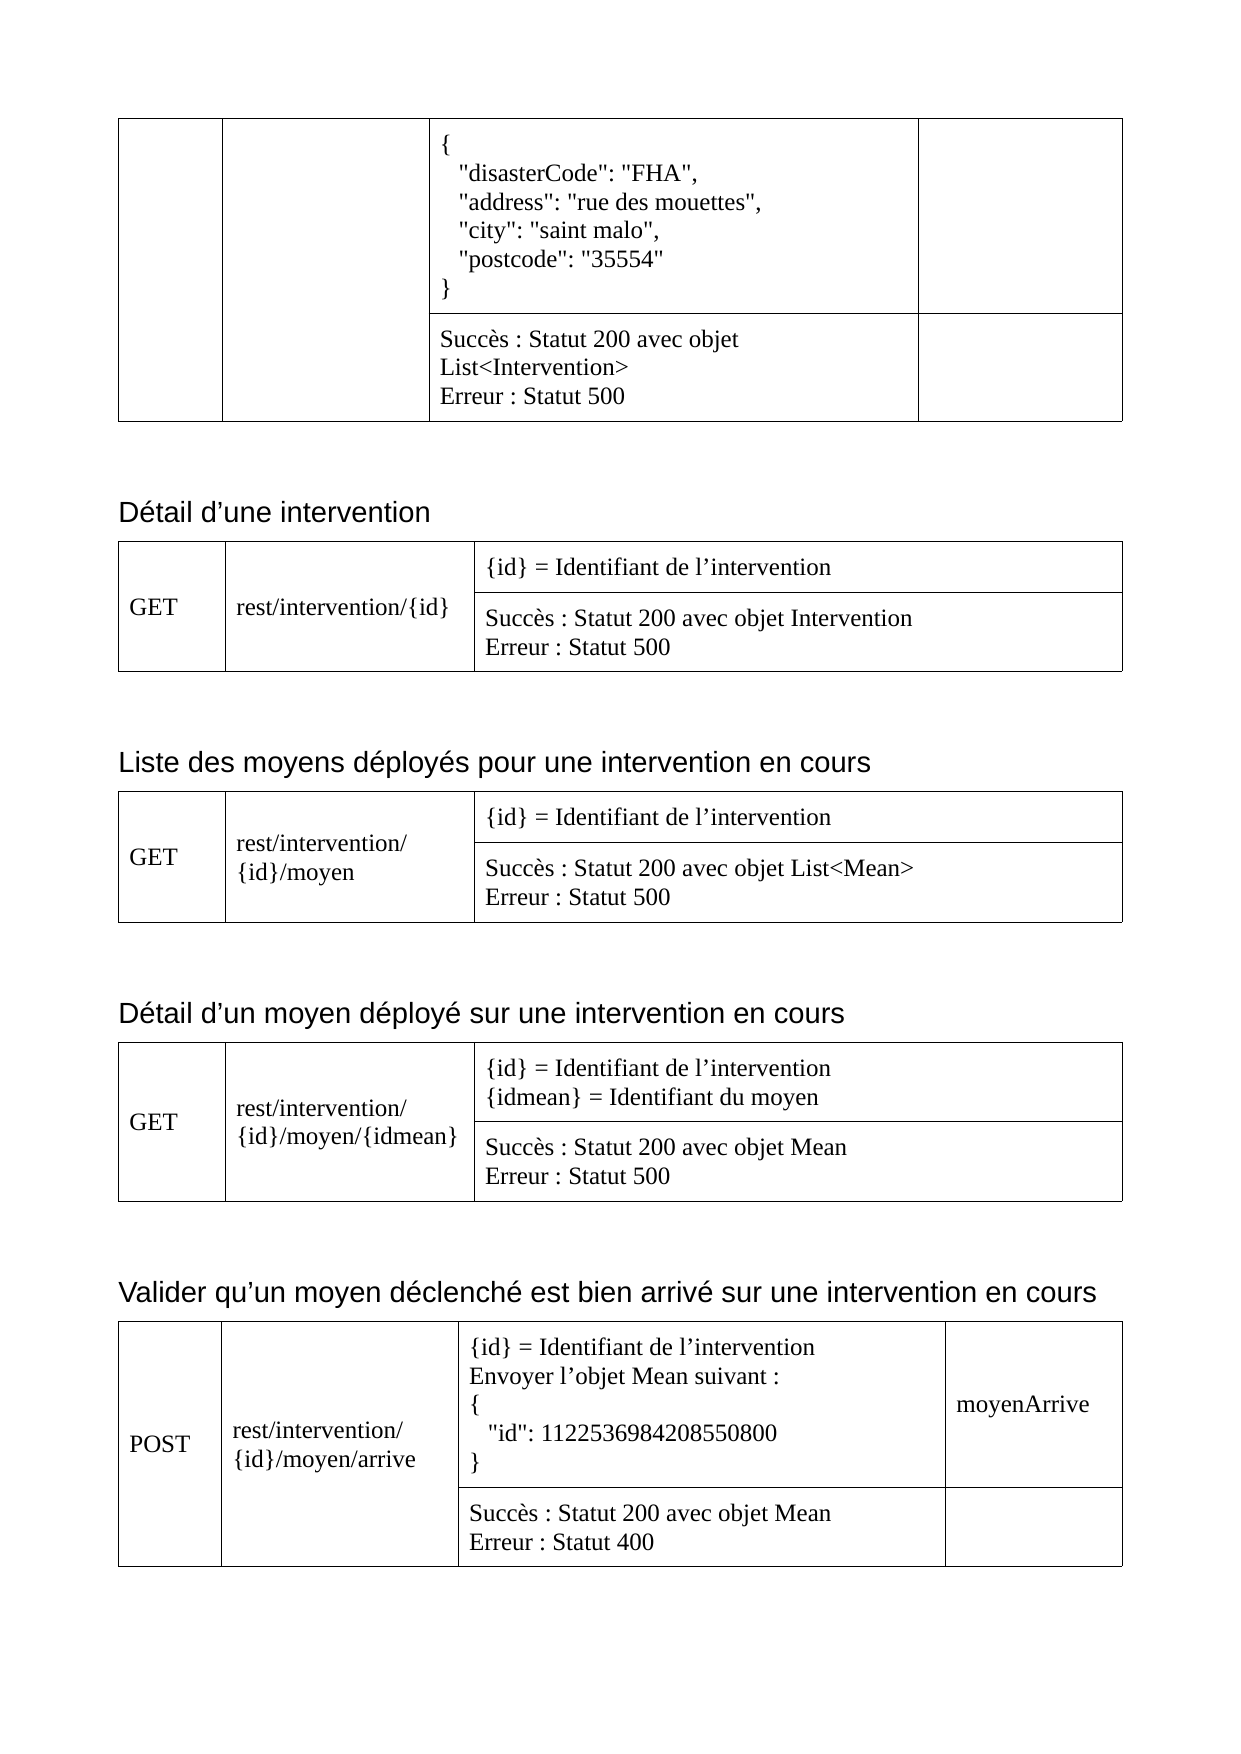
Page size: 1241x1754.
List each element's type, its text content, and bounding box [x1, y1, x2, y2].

table_header [223, 119, 429, 421]
table_cell Succès : Statut 200 avec objet Mean Erreur : Statut 400 [459, 1488, 945, 1566]
table_header GET [119, 542, 225, 671]
table_cell Succès : Statut 200 avec objet Intervention Erreur : Statut 500 [475, 593, 1122, 671]
table_cell Succès : Statut 200 avec objet Mean Erreur : Statut 500 [475, 1122, 1122, 1201]
table_header GET [119, 792, 225, 922]
table_header GET [119, 1043, 225, 1201]
table_header [119, 119, 222, 421]
table_header [919, 119, 1122, 313]
table_header {id} = Identifiant de l’intervention [475, 792, 1122, 842]
table_header rest/intervention/{id} [226, 542, 474, 671]
subtitle Valider qu’un moyen déclenché est bien arrivé sur une intervention en cours [118, 1275, 1122, 1308]
table_header {id} = Identifiant de l’intervention Envoyer l’objet Mean suivant : { "id": 1122536984208550800 } [459, 1322, 945, 1487]
table_cell [919, 314, 1122, 421]
table_header rest/intervention/{id}/moyen/arrive [222, 1322, 458, 1566]
subtitle Détail d’une intervention [118, 495, 1122, 528]
subtitle Liste des moyens déployés pour une intervention en cours [118, 745, 1122, 779]
table_header rest/intervention/{id}/moyen/{idmean} [226, 1043, 474, 1201]
table_header POST [119, 1322, 221, 1566]
table_cell [946, 1488, 1122, 1566]
table_header {id} = Identifiant de l’intervention {idmean} = Identifiant du moyen [475, 1043, 1122, 1121]
table_header {id} = Identifiant de l’intervention [475, 542, 1122, 592]
table_cell Succès : Statut 200 avec objet List<Mean> Erreur : Statut 500 [475, 843, 1122, 922]
subtitle Détail d’un moyen déployé sur une intervention en cours [118, 996, 1122, 1029]
table_header moyenArrive [946, 1322, 1122, 1487]
table_header rest/intervention/{id}/moyen [226, 792, 474, 922]
table_cell Succès : Statut 200 avec objet List<Intervention> Erreur : Statut 500 [430, 314, 918, 421]
table_header { "disasterCode": "FHA", "address": "rue des mouettes", "city": "saint malo", "postcode": "35554" } [430, 119, 918, 313]
